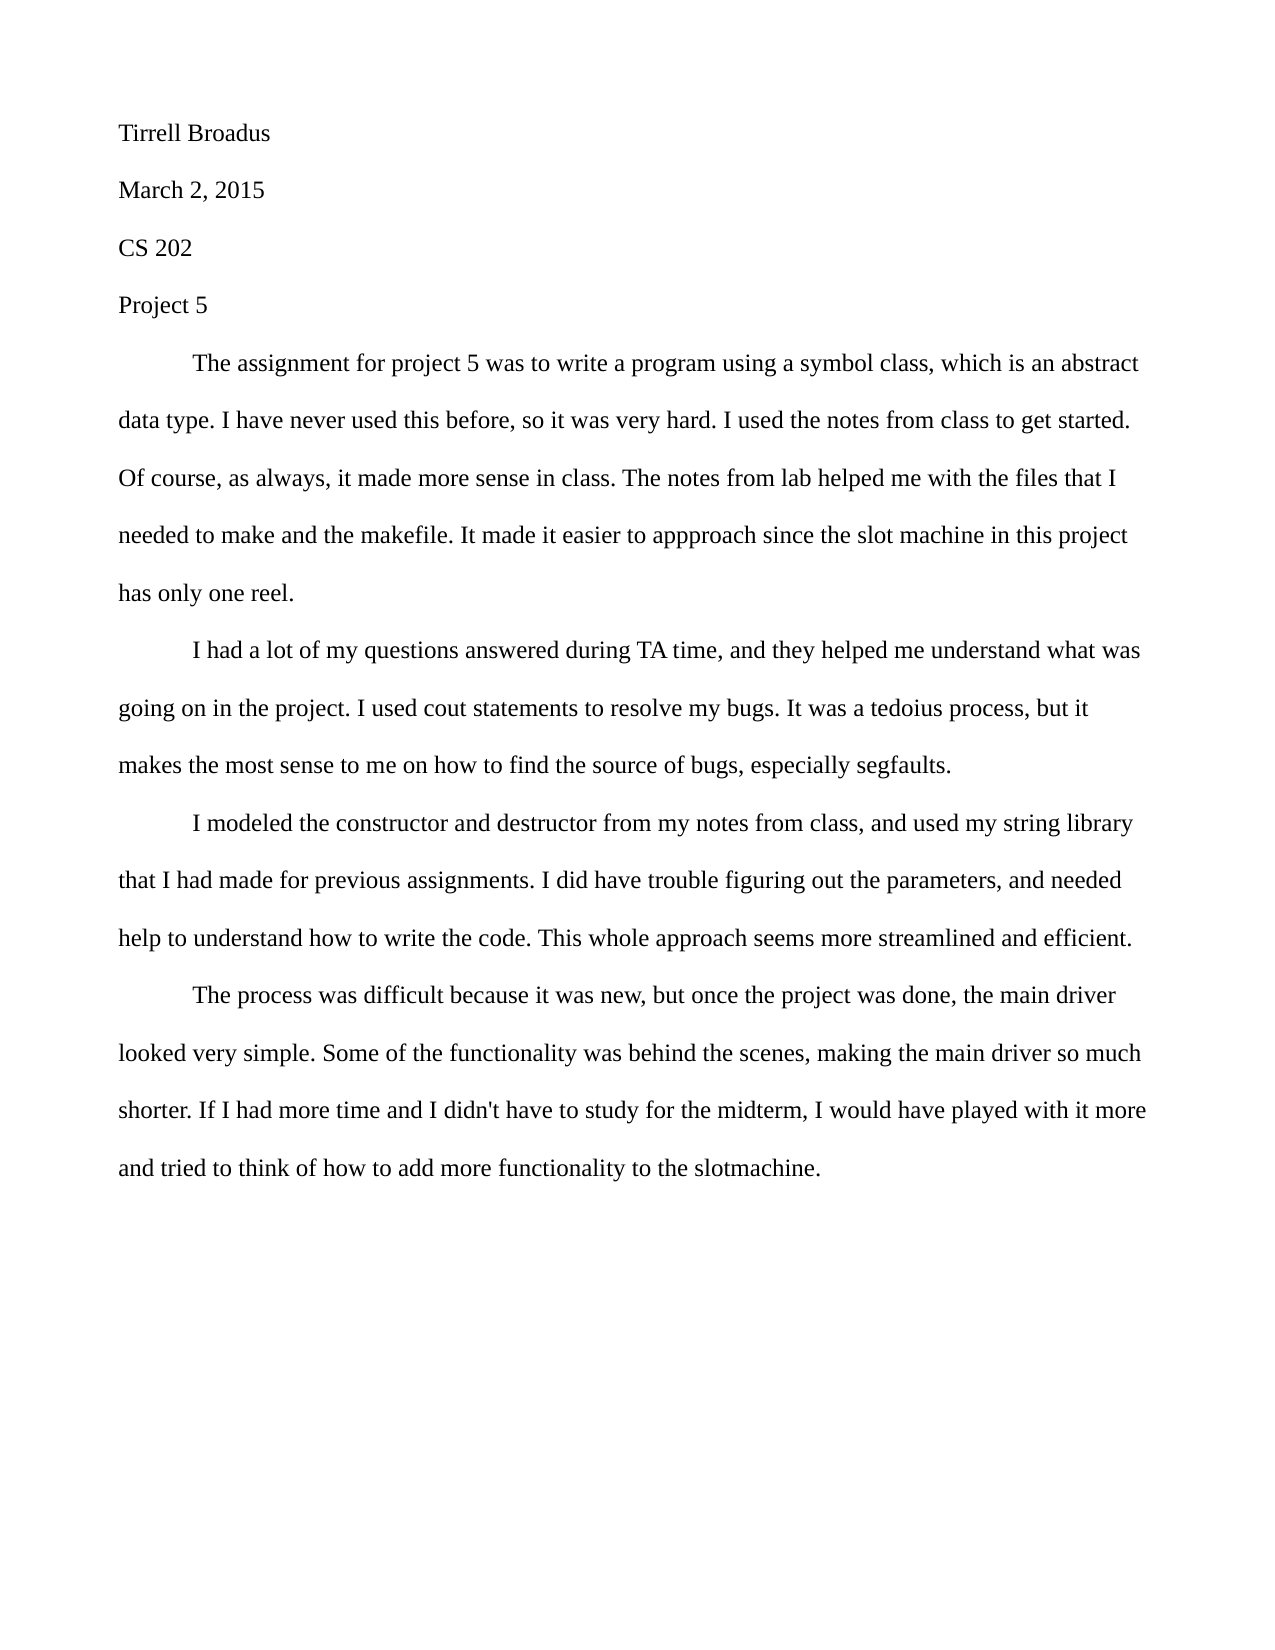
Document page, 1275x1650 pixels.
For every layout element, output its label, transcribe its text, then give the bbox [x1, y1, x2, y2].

text The assignment for project 5 was to write a program using a symbol class, which is an abstract data type. I have never used this before, so it was very hard. I used the notes from class to get started. Of course, as always, it made more sense in class. The notes from lab helped me with the files that I needed to make and the makefile. It made it easier to appproach since the slot machine in this project has only one reel. [118, 348, 1157, 607]
text CS 202 [118, 233, 1157, 262]
text I had a lot of my questions answered during TA time, and they helped me understand what was going on in the project. I used cout statements to resolve my bugs. It was a tedoius process, but it makes the most sense to me on how to find the source of bugs, especially segfaults. [118, 636, 1157, 779]
text Project 5 [118, 291, 1157, 319]
text March 2, 2015 [118, 176, 1157, 204]
text The process was difficult because it was new, but once the project was done, the main driver looked very simple. Some of the functionality was behind the scenes, making the main driver so much shorter. If I had more time and I didn't have to study for the midterm, I would have played with it more and tried to think of how to add more functionality to the slotmachine. [118, 981, 1157, 1182]
text I modeled the constructor and destructor from my notes from class, and used my string library that I had made for previous assignments. I did have trouble figuring out the parameters, and needed help to understand how to write the code. This whole approach seems more streamlined and efficient. [118, 808, 1157, 952]
text Tirrell Broadus [118, 118, 1157, 147]
